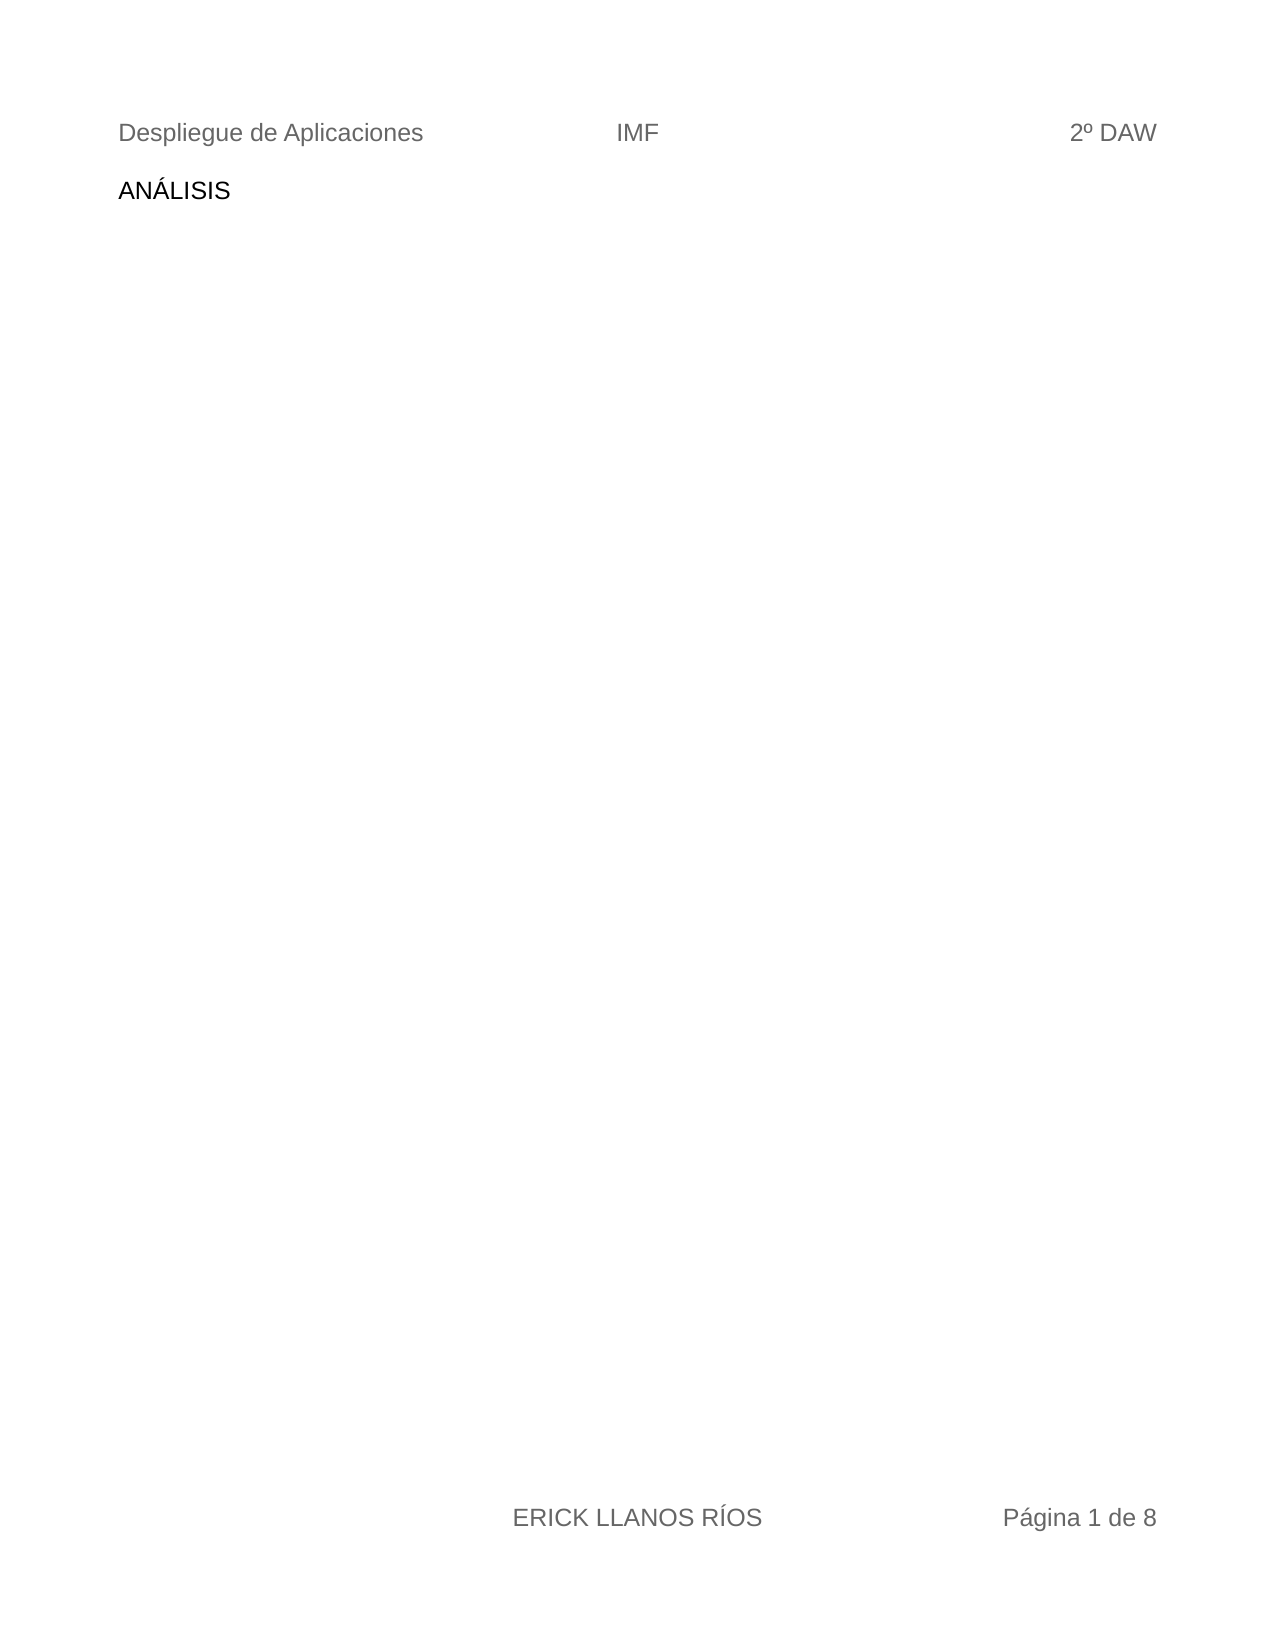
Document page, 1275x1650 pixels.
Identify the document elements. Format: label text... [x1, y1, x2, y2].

text ANÁLISIS [118, 176, 1157, 204]
